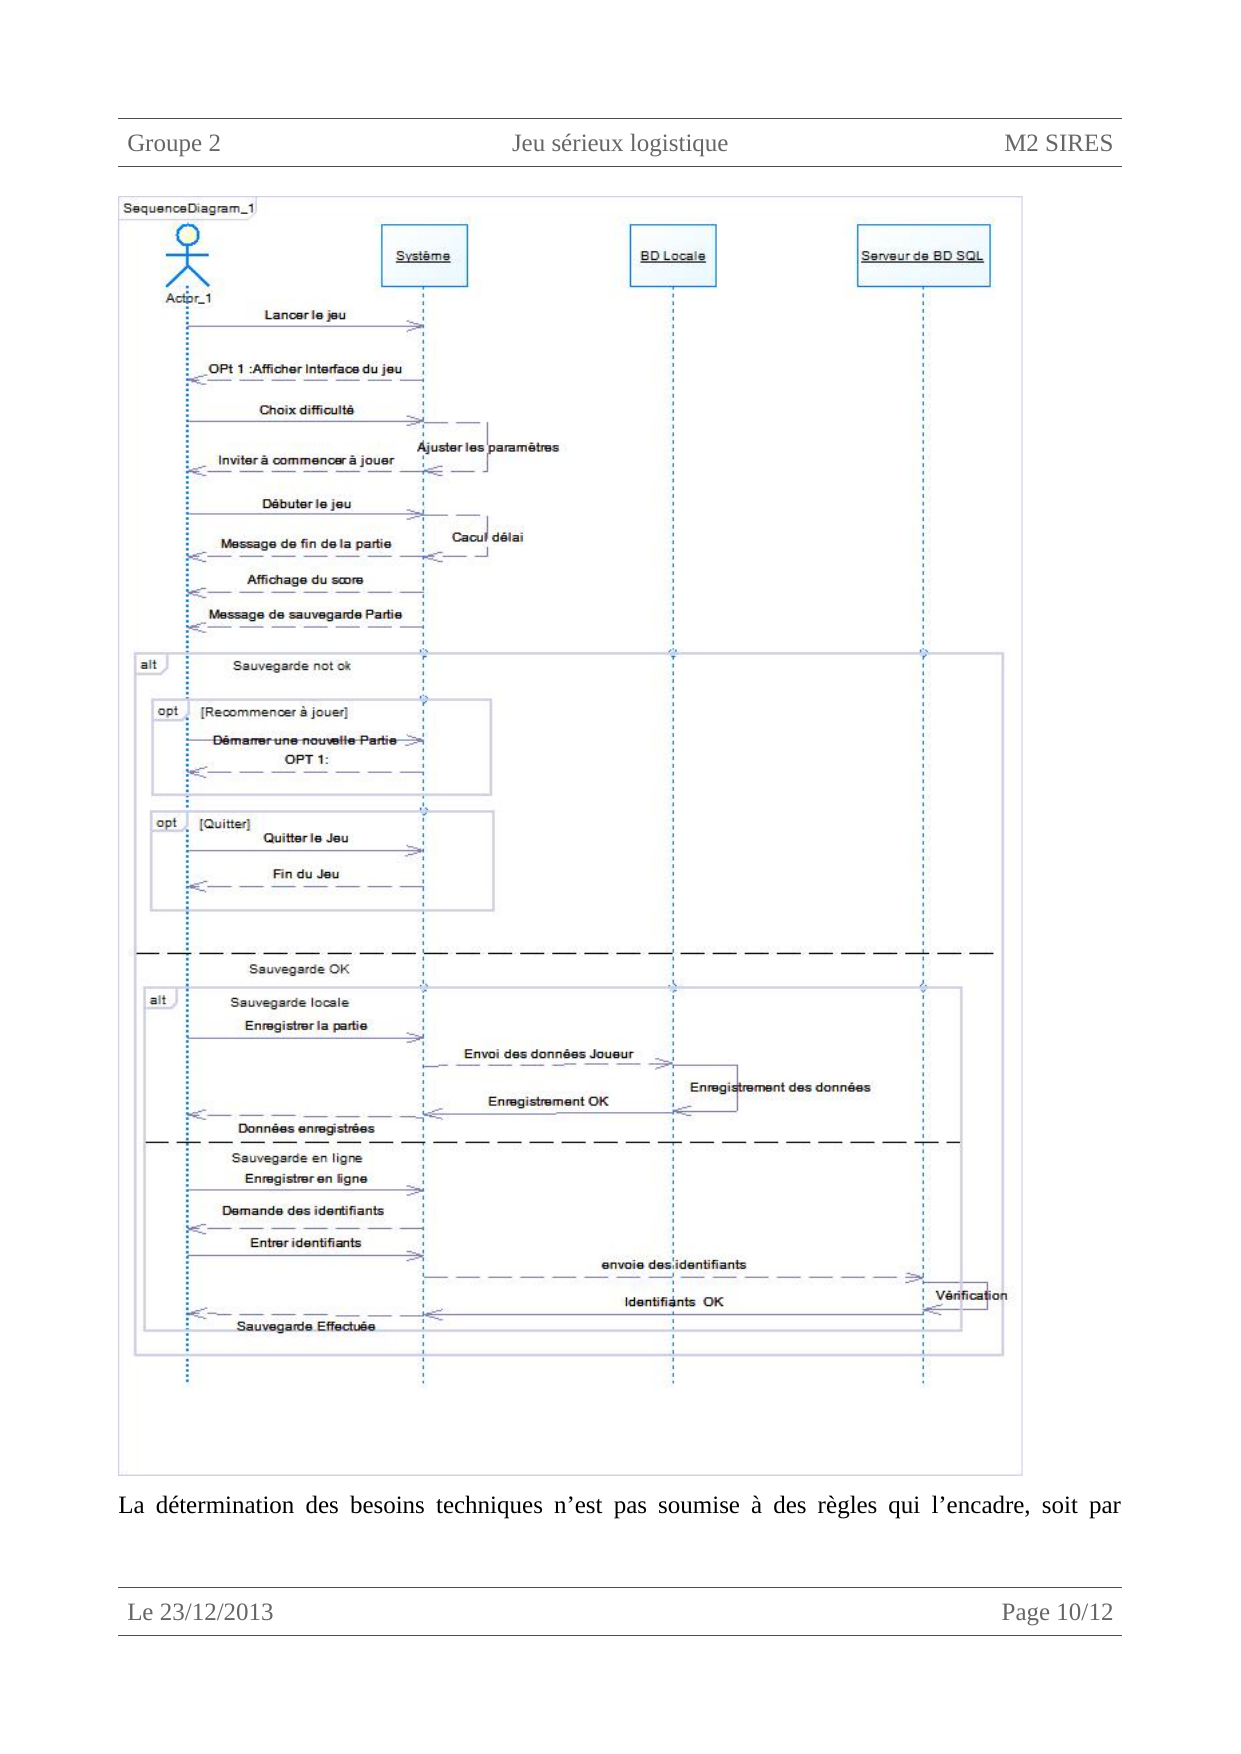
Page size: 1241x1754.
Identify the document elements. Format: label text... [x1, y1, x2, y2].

text La détermination des besoins techniques n’est pas soumise à des règles qui l’encadre, soit par [118, 1490, 1122, 1519]
picture [118, 196, 1023, 1476]
